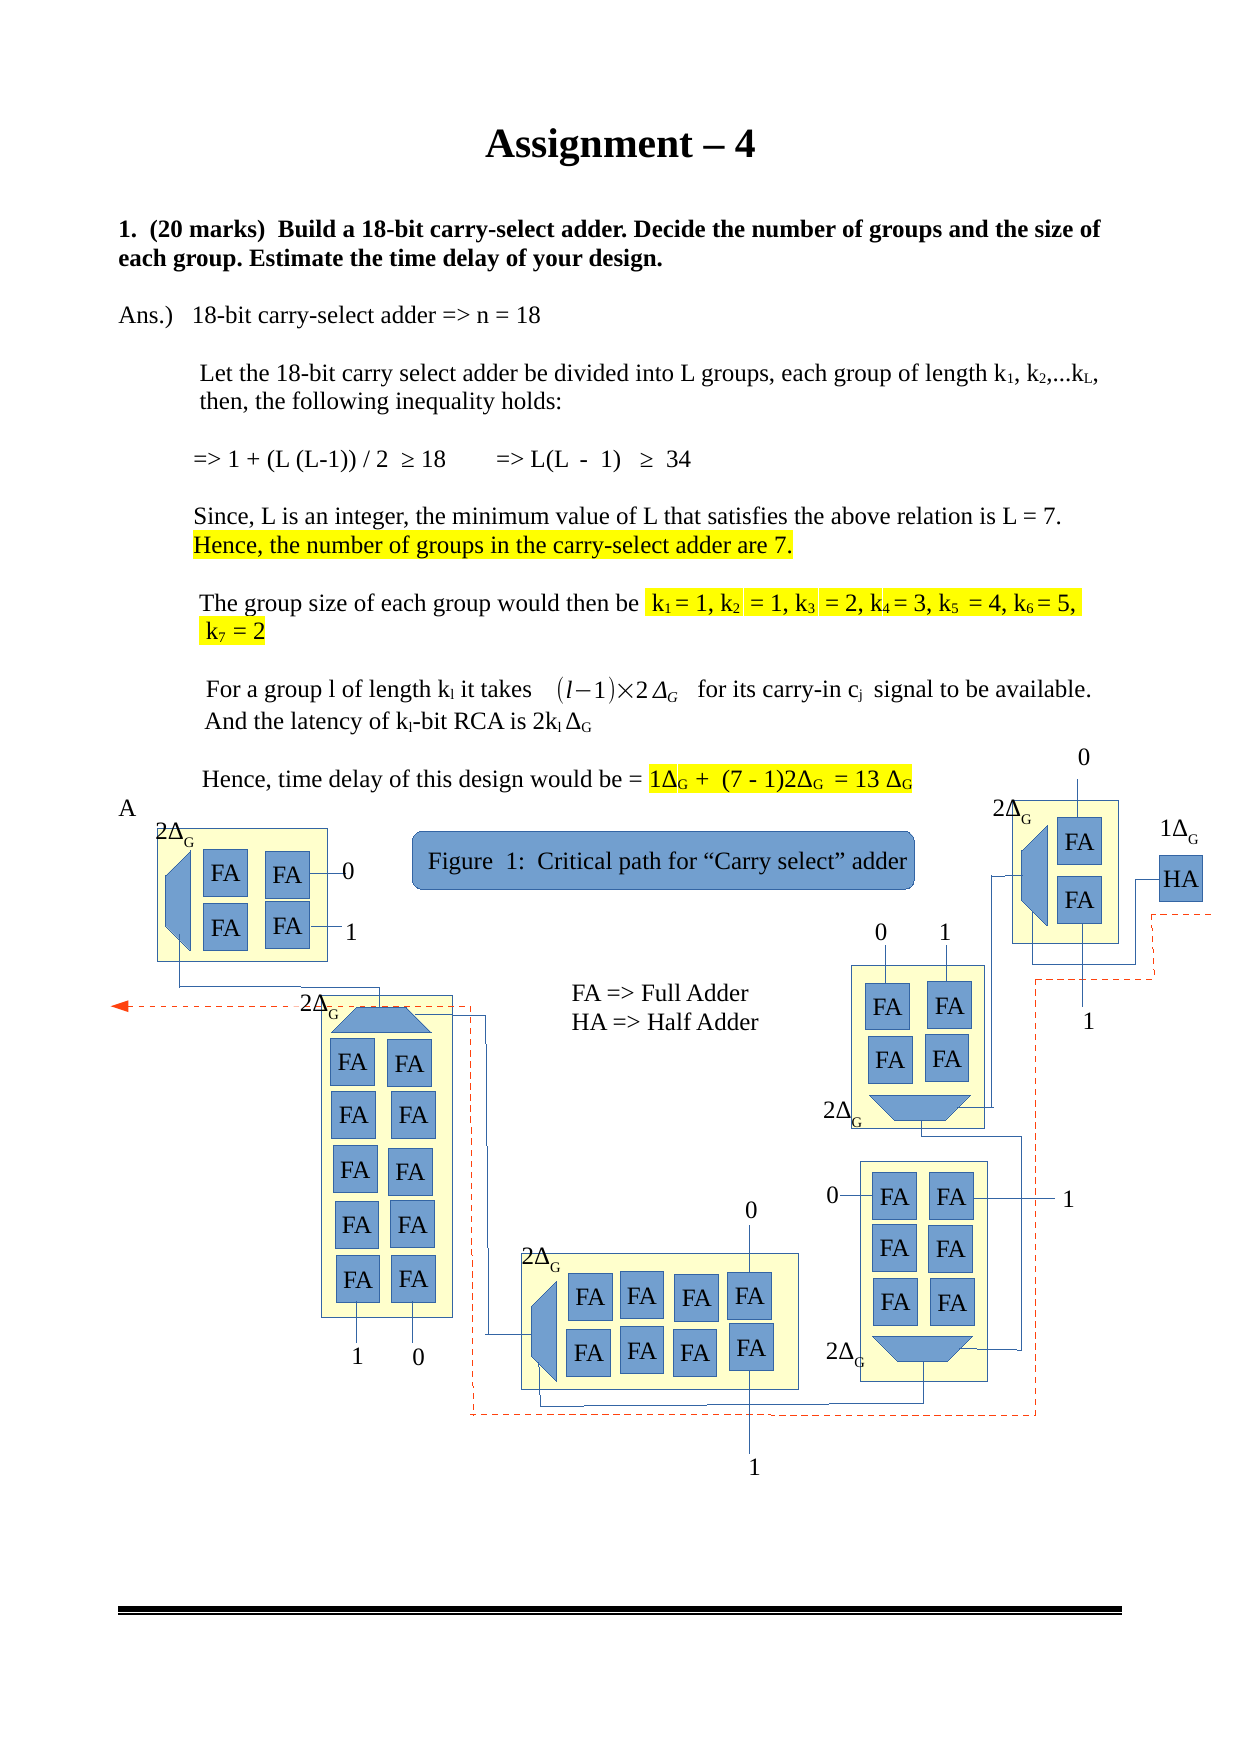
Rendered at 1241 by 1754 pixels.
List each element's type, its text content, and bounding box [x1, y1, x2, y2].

text Ans.) 18-bit carry-select adder => n = 18 [118, 300, 1122, 329]
text 1. (20 marks) Build a 18-bit carry-select adder. Decide the number of groups and the size of [118, 214, 1122, 243]
text => 1 + (L (L-1)) / 2 ≥ 18 => L(L - 1) ≥ 34 [118, 444, 1122, 473]
text Let the 18-bit carry select adder be divided into L groups, each group of length k1, k2,...kL, [118, 358, 1122, 386]
text And the latency of kl-bit RCA is 2kl ΔG [118, 706, 1122, 735]
text each group. Estimate the time delay of your design. [118, 243, 1122, 271]
text Hence, the number of groups in the carry-select adder are 7. [118, 530, 1122, 559]
text [1078, 793, 1122, 821]
text Assignment – 4 [118, 118, 1122, 166]
text For a group l of length kl it takes for its carry-in cj signal to be available. [118, 674, 1122, 706]
text The group size of each group would then be k1 = 1, k2 = 1, k3 = 2, k4 = 3, k5 = 4, k6 = 5, [118, 588, 1122, 616]
text Since, L is an integer, the minimum value of L that satisfies the above relation is L = 7. [118, 501, 1122, 530]
text Hence, time delay of this design would be = 1ΔG + (7 - 1)2ΔG = 13 ΔG [118, 764, 1122, 793]
text k7 = 2 [118, 616, 1122, 645]
text then, the following inequality holds: [118, 386, 1122, 415]
text A [118, 793, 1077, 821]
